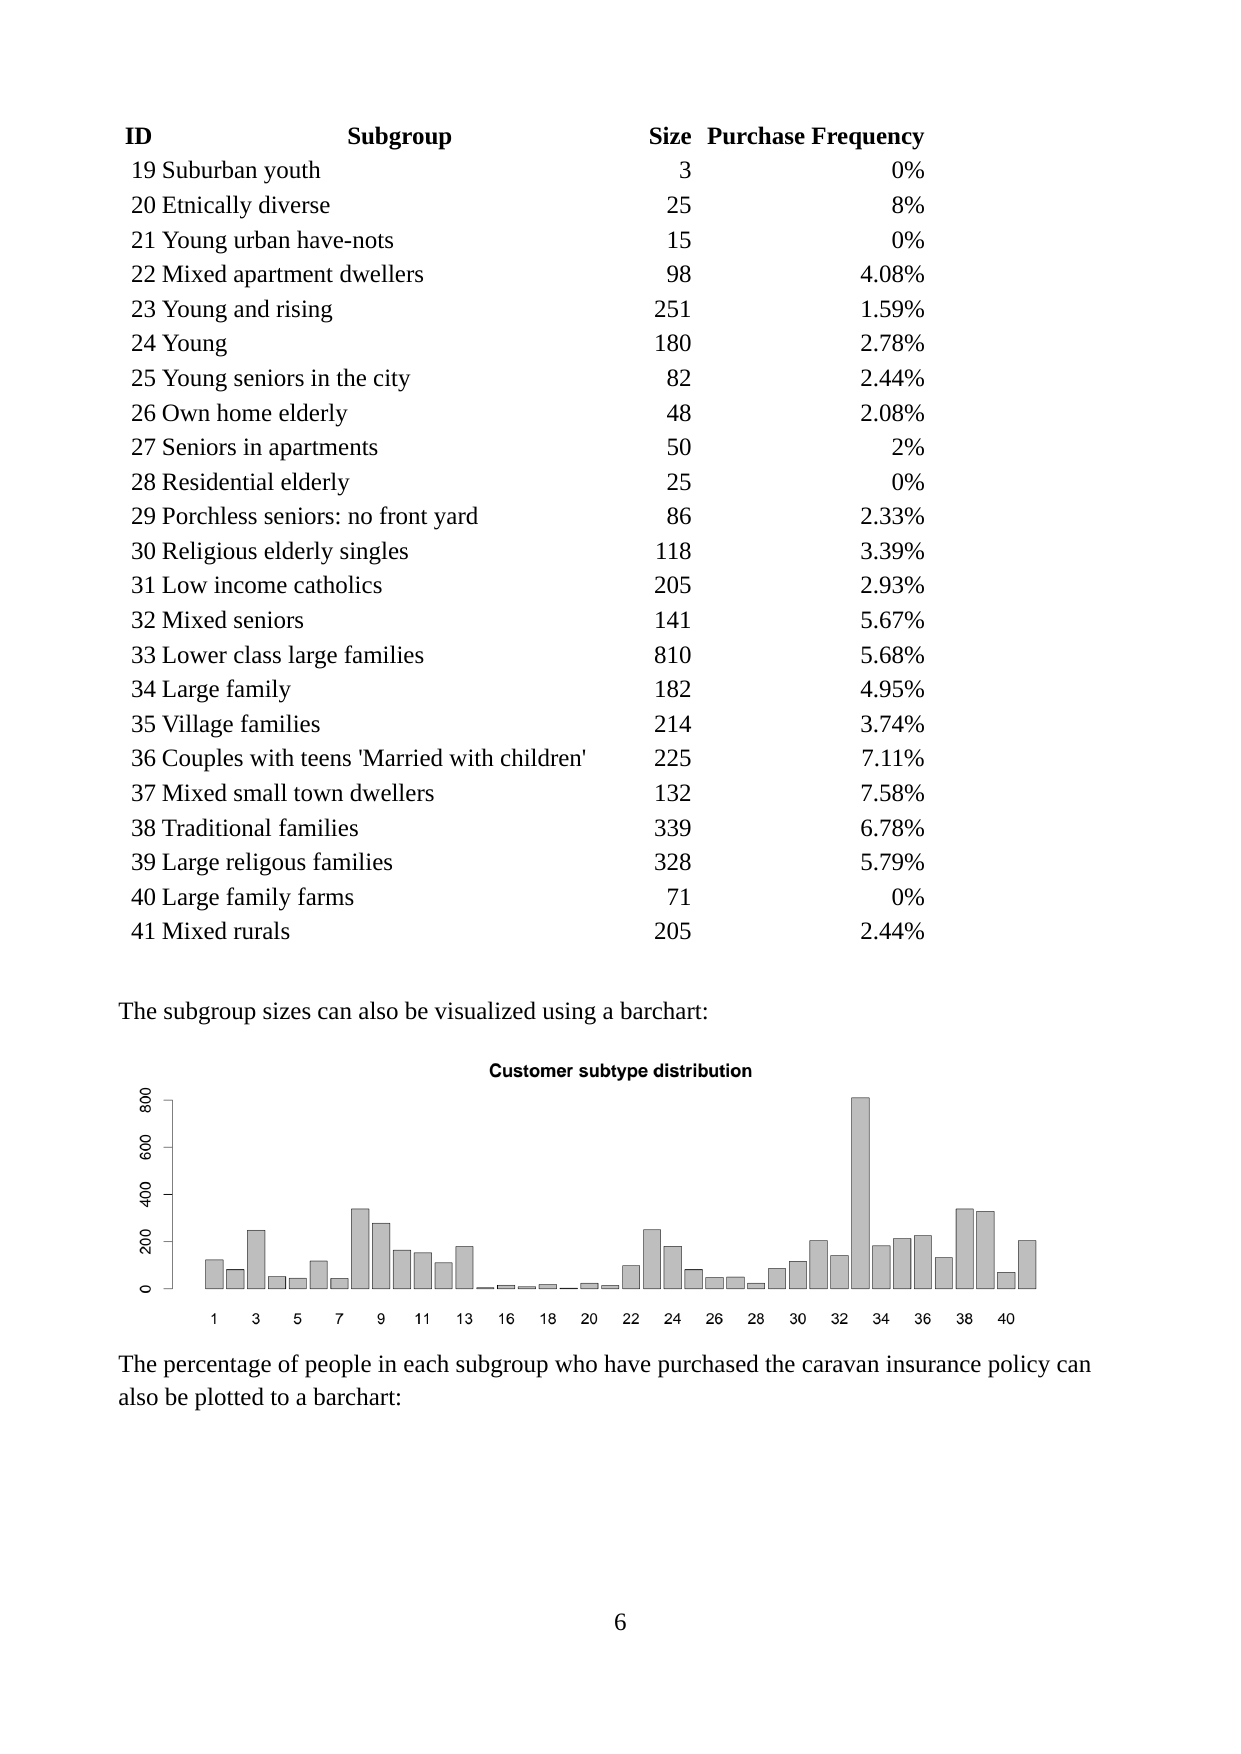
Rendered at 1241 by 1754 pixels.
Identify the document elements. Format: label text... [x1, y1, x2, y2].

table_cell 4.95% [694, 671, 927, 706]
table_cell 71 [640, 879, 694, 913]
table_cell 141 [640, 602, 694, 637]
table_cell 33 [118, 637, 159, 671]
table_cell 251 [640, 291, 694, 326]
table_cell 132 [640, 775, 694, 810]
table_cell 182 [640, 671, 694, 706]
table_cell Etnically diverse [159, 187, 640, 222]
table_header Size [640, 118, 694, 153]
table_cell 205 [640, 568, 694, 602]
table_cell 225 [640, 741, 694, 775]
table_cell 0% [694, 222, 927, 256]
table_cell Suburban youth [159, 153, 640, 187]
table_cell 98 [640, 256, 694, 291]
table_cell 82 [640, 360, 694, 395]
table_cell 36 [118, 741, 159, 775]
table_cell 2.44% [694, 914, 927, 948]
table_cell Residential elderly [159, 464, 640, 498]
table_cell 39 [118, 844, 159, 879]
table_cell 8% [694, 187, 927, 222]
text The percentage of people in each subgroup who have purchased the caravan insurance policy can also be plotted to a barchart: [118, 1345, 1122, 1411]
table_cell 2.33% [694, 499, 927, 533]
table_cell 2.93% [694, 568, 927, 602]
table_cell 25 [640, 464, 694, 498]
table_cell Traditional families [159, 810, 640, 844]
table_cell 34 [118, 671, 159, 706]
table_cell 339 [640, 810, 694, 844]
table_cell Mixed seniors [159, 602, 640, 637]
table_cell 328 [640, 844, 694, 879]
table_cell 21 [118, 222, 159, 256]
table_cell 24 [118, 326, 159, 360]
table_cell Village families [159, 706, 640, 741]
table_cell 3.39% [694, 533, 927, 568]
table_cell 0% [694, 153, 927, 187]
table_cell 38 [118, 810, 159, 844]
table_cell 28 [118, 464, 159, 498]
table_cell 22 [118, 256, 159, 291]
table_header ID [118, 118, 159, 153]
table_cell 5.79% [694, 844, 927, 879]
table_cell 41 [118, 914, 159, 948]
table_cell 2.78% [694, 326, 927, 360]
table_cell 7.58% [694, 775, 927, 810]
table_cell Low income catholics [159, 568, 640, 602]
table_cell 6.78% [694, 810, 927, 844]
table_header Subgroup [159, 118, 640, 153]
table_cell Religious elderly singles [159, 533, 640, 568]
table_cell 180 [640, 326, 694, 360]
table_cell 118 [640, 533, 694, 568]
table_cell Mixed small town dwellers [159, 775, 640, 810]
table_cell Couples with teens 'Married with children' [159, 741, 640, 775]
table_cell Own home elderly [159, 395, 640, 429]
table_cell 19 [118, 153, 159, 187]
table_cell 48 [640, 395, 694, 429]
table_cell 0% [694, 879, 927, 913]
table_cell Seniors in apartments [159, 429, 640, 464]
table_cell Young seniors in the city [159, 360, 640, 395]
table_cell 15 [640, 222, 694, 256]
table_cell Young and rising [159, 291, 640, 326]
table_cell 30 [118, 533, 159, 568]
table_cell 214 [640, 706, 694, 741]
table_cell 2.08% [694, 395, 927, 429]
picture [118, 1043, 1123, 1345]
table_header Purchase Frequency [694, 118, 927, 153]
table_cell 1.59% [694, 291, 927, 326]
table_cell 31 [118, 568, 159, 602]
table_cell 810 [640, 637, 694, 671]
table_cell 5.68% [694, 637, 927, 671]
table_cell 25 [640, 187, 694, 222]
table_cell Large family farms [159, 879, 640, 913]
table_cell 5.67% [694, 602, 927, 637]
table_cell 3.74% [694, 706, 927, 741]
table_cell Lower class large families [159, 637, 640, 671]
table_cell 2% [694, 429, 927, 464]
table_cell Large family [159, 671, 640, 706]
table_cell 205 [640, 914, 694, 948]
table_cell 7.11% [694, 741, 927, 775]
table_cell 35 [118, 706, 159, 741]
table_cell 3 [640, 153, 694, 187]
table_cell 86 [640, 499, 694, 533]
table_cell 2.44% [694, 360, 927, 395]
table_cell 20 [118, 187, 159, 222]
table_cell 25 [118, 360, 159, 395]
table_cell 4.08% [694, 256, 927, 291]
table_cell Large religous families [159, 844, 640, 879]
text The subgroup sizes can also be visualized using a barchart: [118, 996, 1122, 1024]
table_cell Porchless seniors: no front yard [159, 499, 640, 533]
table_cell Young [159, 326, 640, 360]
table_cell 32 [118, 602, 159, 637]
table_cell 50 [640, 429, 694, 464]
table_cell 23 [118, 291, 159, 326]
table_cell 27 [118, 429, 159, 464]
table_cell 26 [118, 395, 159, 429]
table_cell Mixed apartment dwellers [159, 256, 640, 291]
table_cell 37 [118, 775, 159, 810]
table_cell Mixed rurals [159, 914, 640, 948]
table_cell Young urban have-nots [159, 222, 640, 256]
table_cell 29 [118, 499, 159, 533]
table_cell 40 [118, 879, 159, 913]
table_cell 0% [694, 464, 927, 498]
